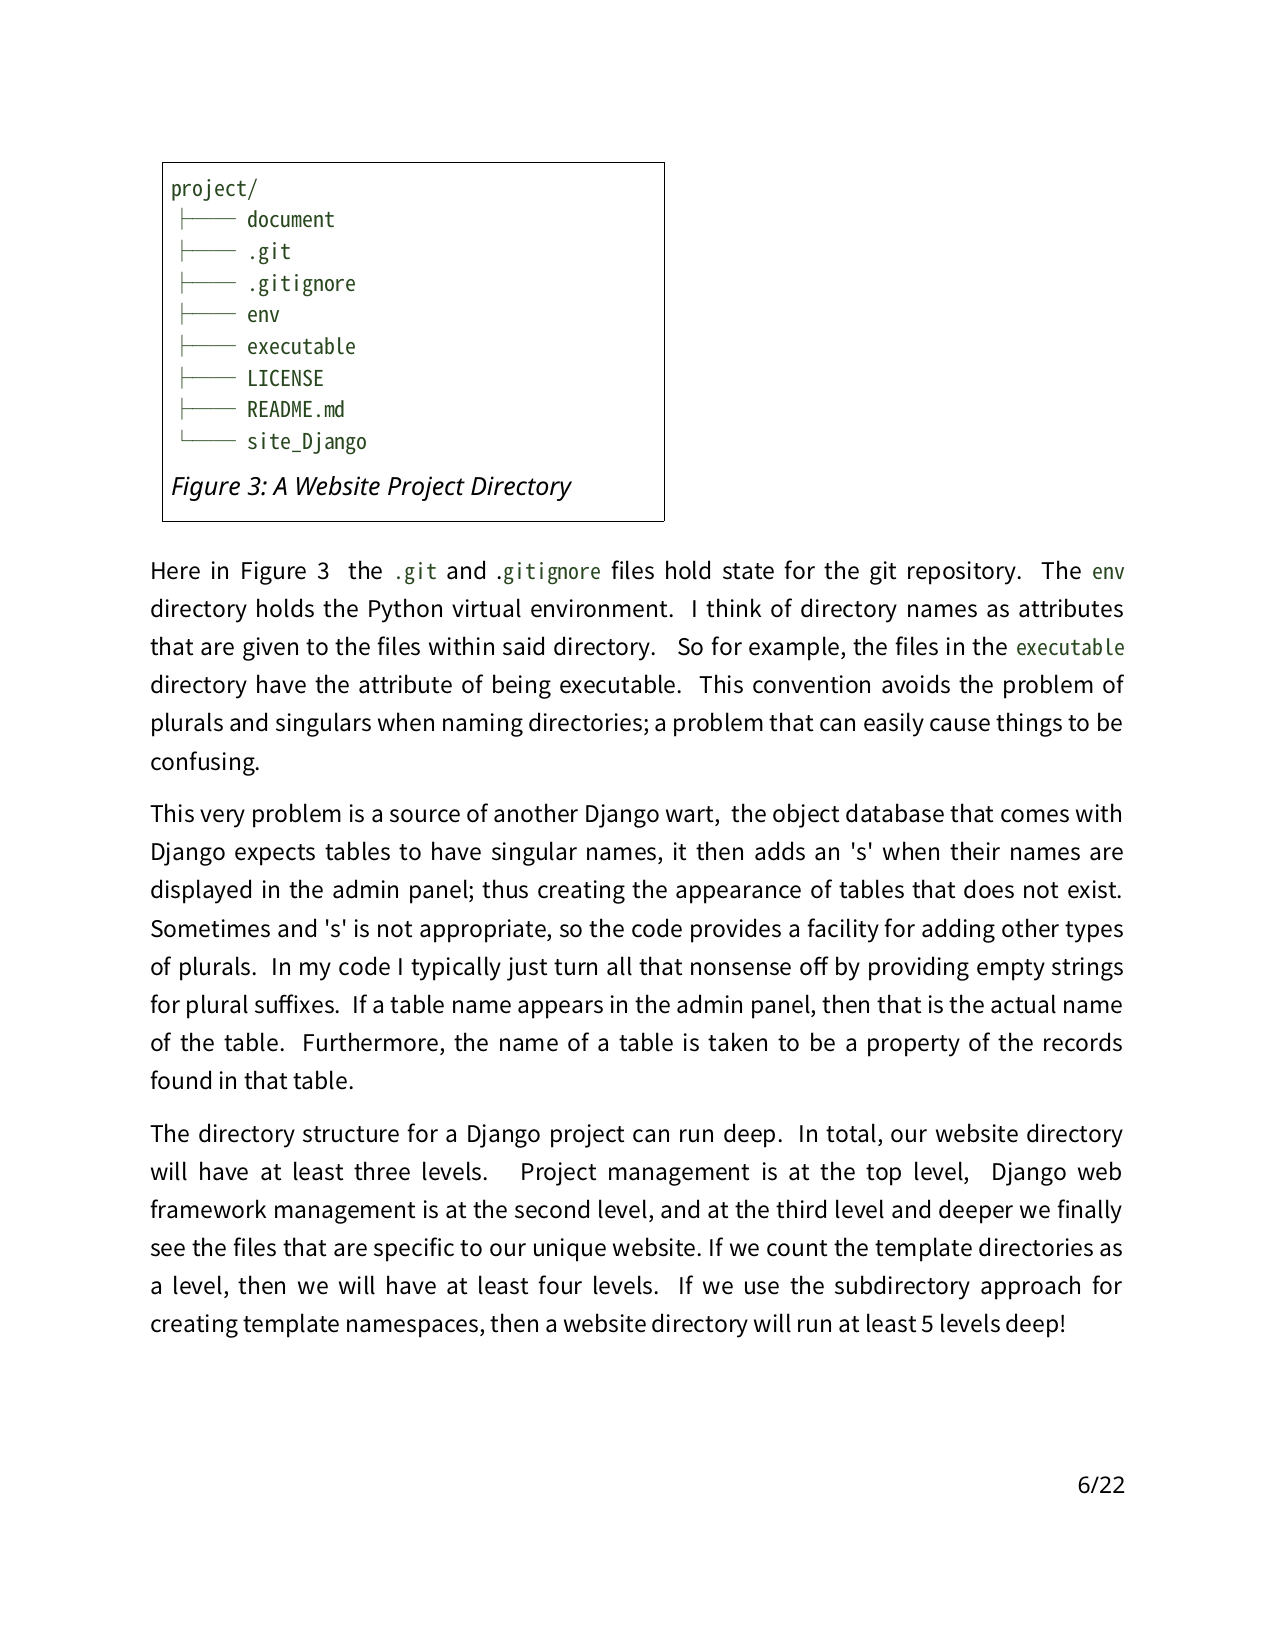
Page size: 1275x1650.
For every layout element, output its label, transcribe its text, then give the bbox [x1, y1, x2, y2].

text This very problem is a source of another Django wart, the object database that comes with Django expects tables to have singular names, it then adds an 's' when their names are displayed in the admin panel; thus creating the appearance of tables that does not exist. Sometimes and 's' is not appropriate, so the code provides a facility for adding other types of plurals. In my code I typically just turn all that nonsense off by providing empty strings for plural suffixes. If a table name appears in the admin panel, then that is the actual name of the table. Furthermore, the name of a table is taken to be a property of the records found in that table. [150, 796, 1125, 1096]
text project/ [171, 171, 655, 202]
text ├── README.md [171, 392, 655, 424]
text └── site_Django [171, 424, 655, 456]
text ├── env [171, 297, 655, 329]
text Here in Figure 3 the .git and .gitignore files hold state for the git repository. The env directory holds the Python virtual environment. I think of directory names as attributes that are given to the files within said directory. So for example, the files in the executable directory have the attribute of being executable. This convention avoids the problem of plurals and singulars when naming directories; a problem that can easily cause things to be confusing. [150, 553, 1125, 777]
text The directory structure for a Django project can run deep. In total, our website directory will have at least three levels. Project management is at the top level, Django web framework management is at the second level, and at the third level and deeper we finally see the files that are specific to our unique website. If we count the template directories as a level, then we will have at least four levels. If we use the subdirectory approach for creating template namespaces, then a website directory will run at least 5 levels deep! [150, 1116, 1125, 1339]
text ├── executable [171, 329, 655, 361]
text ├── LICENSE [171, 361, 655, 392]
text ├── .git [171, 234, 655, 266]
text ├── .gitignore [171, 266, 655, 297]
text ├── document [171, 202, 655, 234]
text Figure 3: A Website Project Directory [171, 468, 655, 502]
